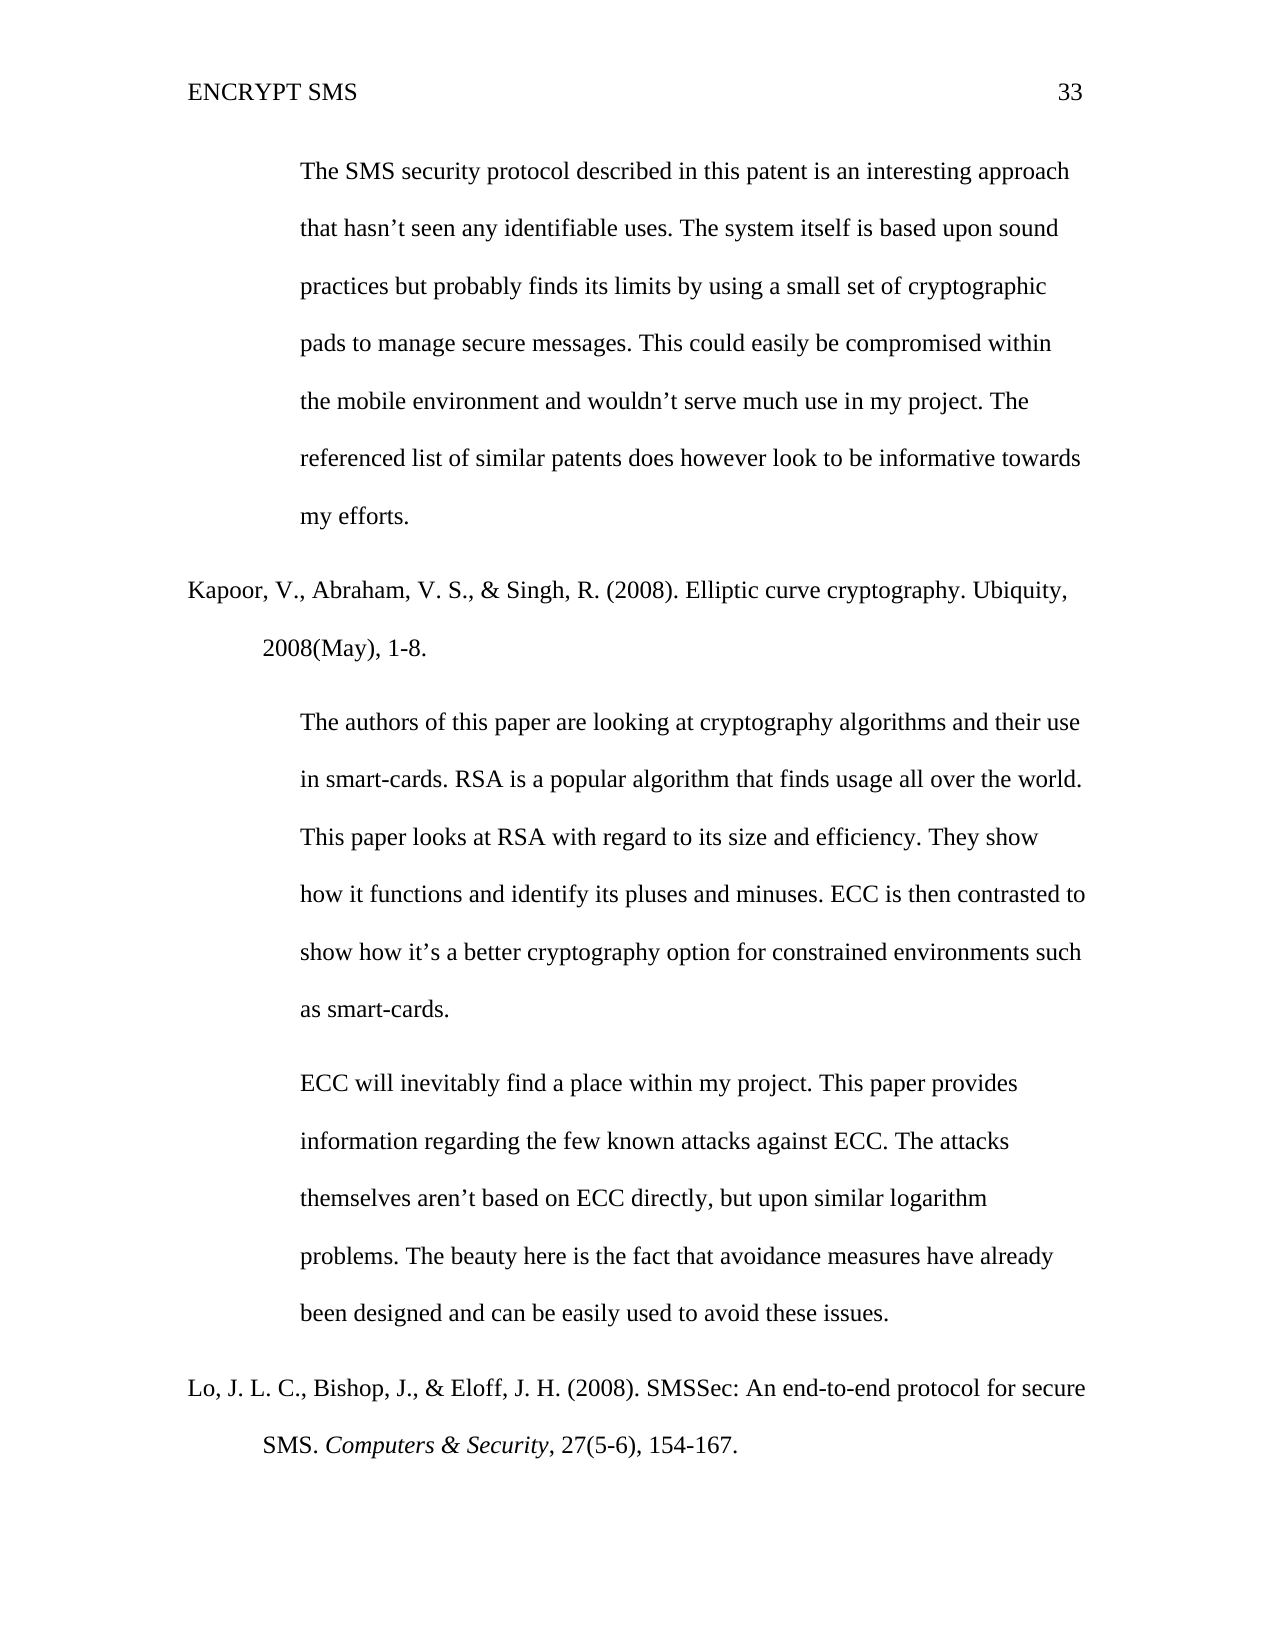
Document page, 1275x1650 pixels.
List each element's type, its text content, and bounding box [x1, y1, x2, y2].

text Lo, J. L. C., Bishop, J., & Eloff, J. H. (2008). SMSSec: An end-to-end protocol for secure SMS. Computers & Security, 27(5-6), 154-167. [187, 1373, 1087, 1459]
text ECC will inevitably find a place within my project. This paper provides information regarding the few known attacks against ECC. The attacks themselves aren’t based on ECC directly, but upon similar logarithm problems. The beauty here is the fact that avoidance measures have already been designed and can be easily used to avoid these issues. [300, 1068, 1087, 1327]
text The authors of this paper are looking at cryptography algorithms and their use in smart-cards. RSA is a popular algorithm that finds usage all over the world. This paper looks at RSA with regard to its size and efficiency. They show how it functions and identify its pluses and minuses. ECC is then contrasted to show how it’s a better cryptography option for constrained environments such as smart-cards. [300, 707, 1087, 1023]
text The SMS security protocol described in this patent is an interesting approach that hasn’t seen any identifiable uses. The system itself is based upon sound practices but probably finds its limits by using a small set of cryptographic pads to manage secure messages. This could easily be compromised within the mobile environment and wouldn’t serve much use in my project. The referenced list of similar patents does however look to be informative towards my efforts. [300, 156, 1087, 530]
text Kapoor, V., Abraham, V. S., & Singh, R. (2008). Elliptic curve cryptography. Ubiquity, 2008(May), 1-8. [187, 575, 1087, 661]
